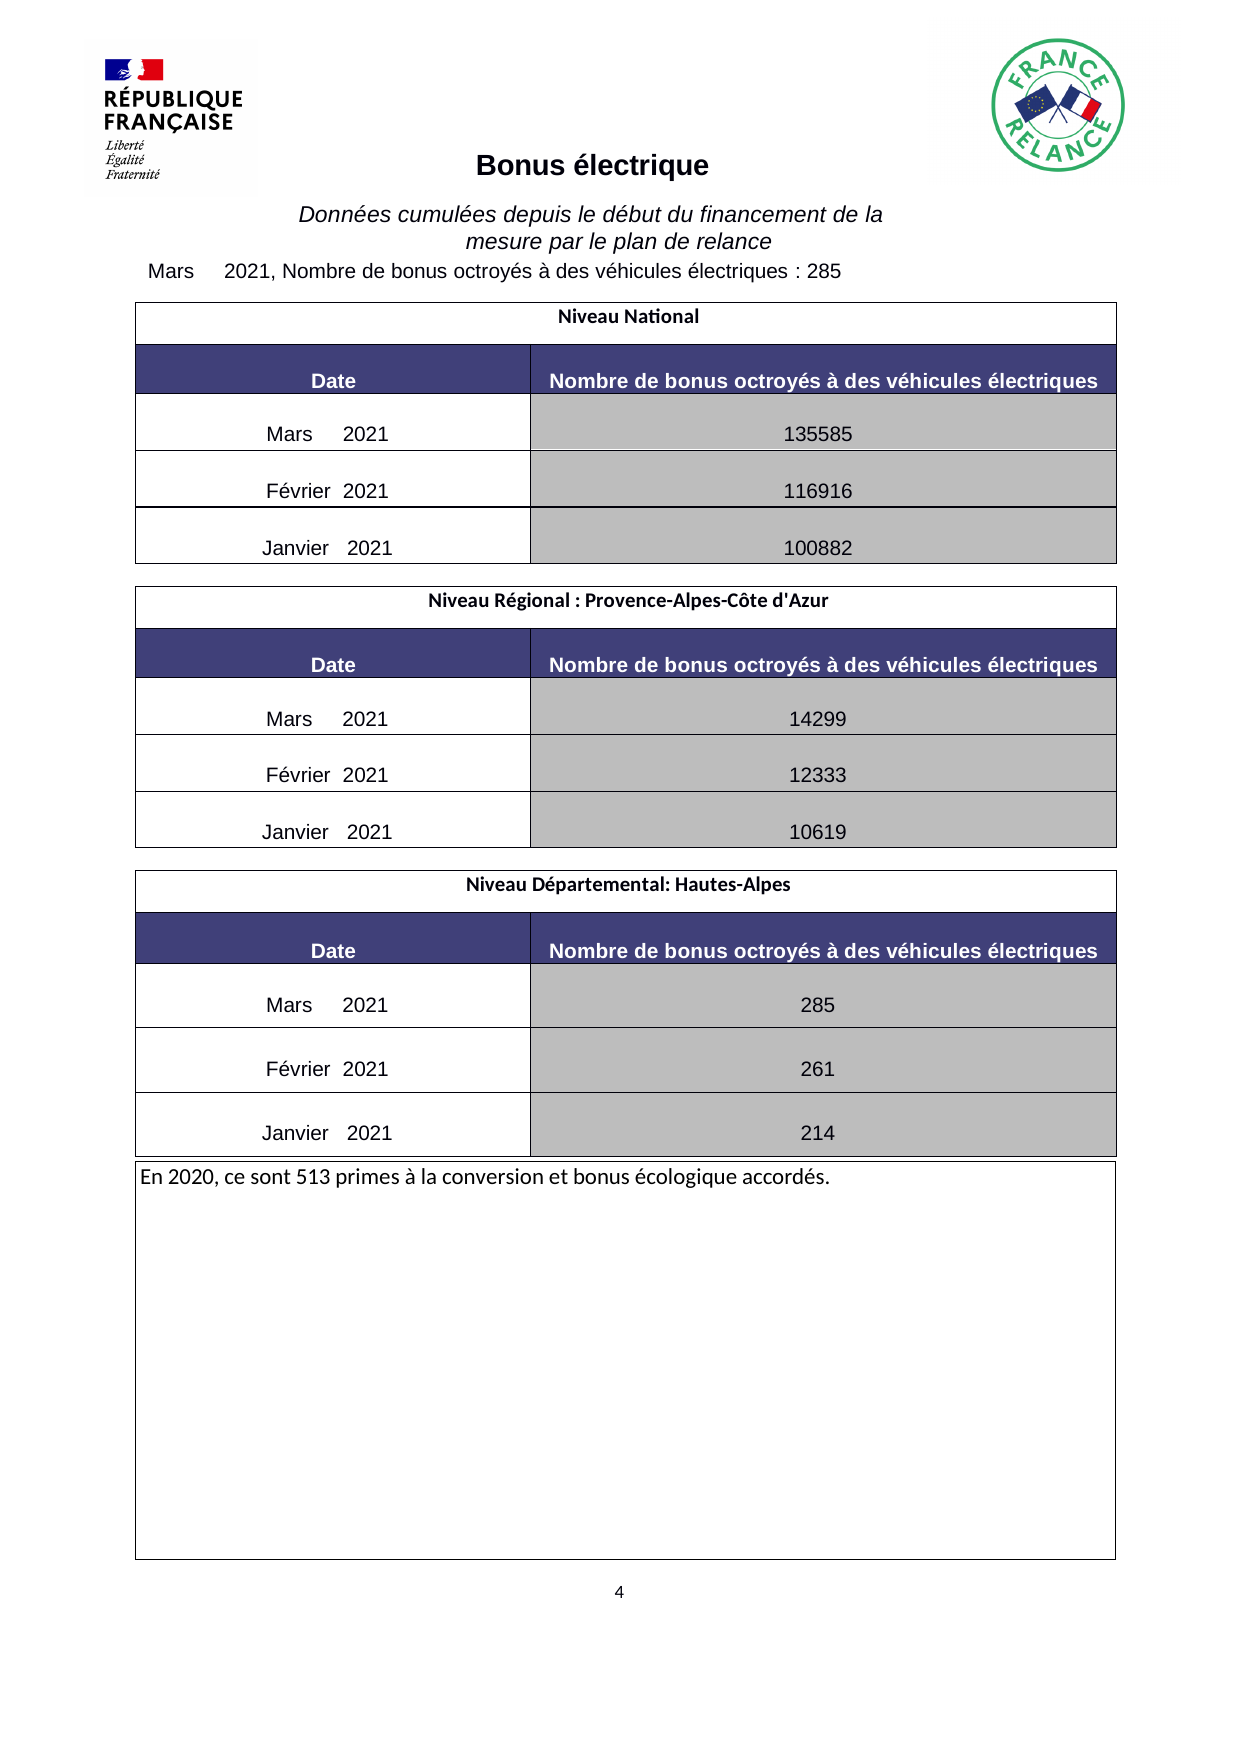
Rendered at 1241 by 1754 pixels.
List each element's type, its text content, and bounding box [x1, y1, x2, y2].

table_header Niveau Régional : Provence-Alpes-Côte d'Azur [136, 587, 1116, 628]
table_cell Mars 2021 [136, 678, 530, 734]
table_cell 116916 [531, 451, 1116, 506]
table_cell 10619 [531, 792, 1116, 847]
table_cell Janvier 2021 [136, 792, 530, 847]
table_cell 135585 [531, 394, 1116, 449]
text Données cumulées depuis le début du financement de la mesure par le plan de relance [148, 200, 1093, 254]
table_cell Février 2021 [136, 1028, 530, 1092]
text En 2020, ce sont 513 primes à la conversion et bonus écologique accordés. [135, 1162, 1115, 1190]
table_cell 12333 [531, 735, 1116, 791]
table_header Niveau Départemental: Hautes-Alpes [136, 871, 1116, 912]
picture [926, 17, 1189, 185]
table_cell 100882 [531, 508, 1116, 563]
table_cell Janvier 2021 [136, 508, 530, 563]
table_cell Date [136, 913, 530, 963]
table_cell 14299 [531, 678, 1116, 734]
picture [84, 39, 263, 200]
table_cell Février 2021 [136, 451, 530, 506]
table_cell Mars 2021 [136, 964, 530, 1027]
table_header Niveau National [136, 303, 1116, 344]
table_cell Date [136, 629, 530, 677]
table_cell Nombre de bonus octroyés à des véhicules électriques [531, 629, 1116, 677]
table_cell Nombre de bonus octroyés à des véhicules électriques [531, 913, 1116, 963]
table_cell Mars 2021 [136, 394, 530, 449]
table_cell Janvier 2021 [136, 1093, 530, 1156]
text Bonus électrique [263, 148, 926, 181]
table_cell 285 [531, 964, 1116, 1027]
table_cell Date [136, 345, 530, 393]
table_cell Nombre de bonus octroyés à des véhicules électriques [531, 345, 1116, 393]
text 4 [0, 1580, 1238, 1603]
table_cell 214 [531, 1093, 1116, 1156]
text Mars 2021, Nombre de bonus octroyés à des véhicules électriques : 285 [148, 259, 1093, 283]
table_cell Février 2021 [136, 735, 530, 791]
table_cell 261 [531, 1028, 1116, 1092]
